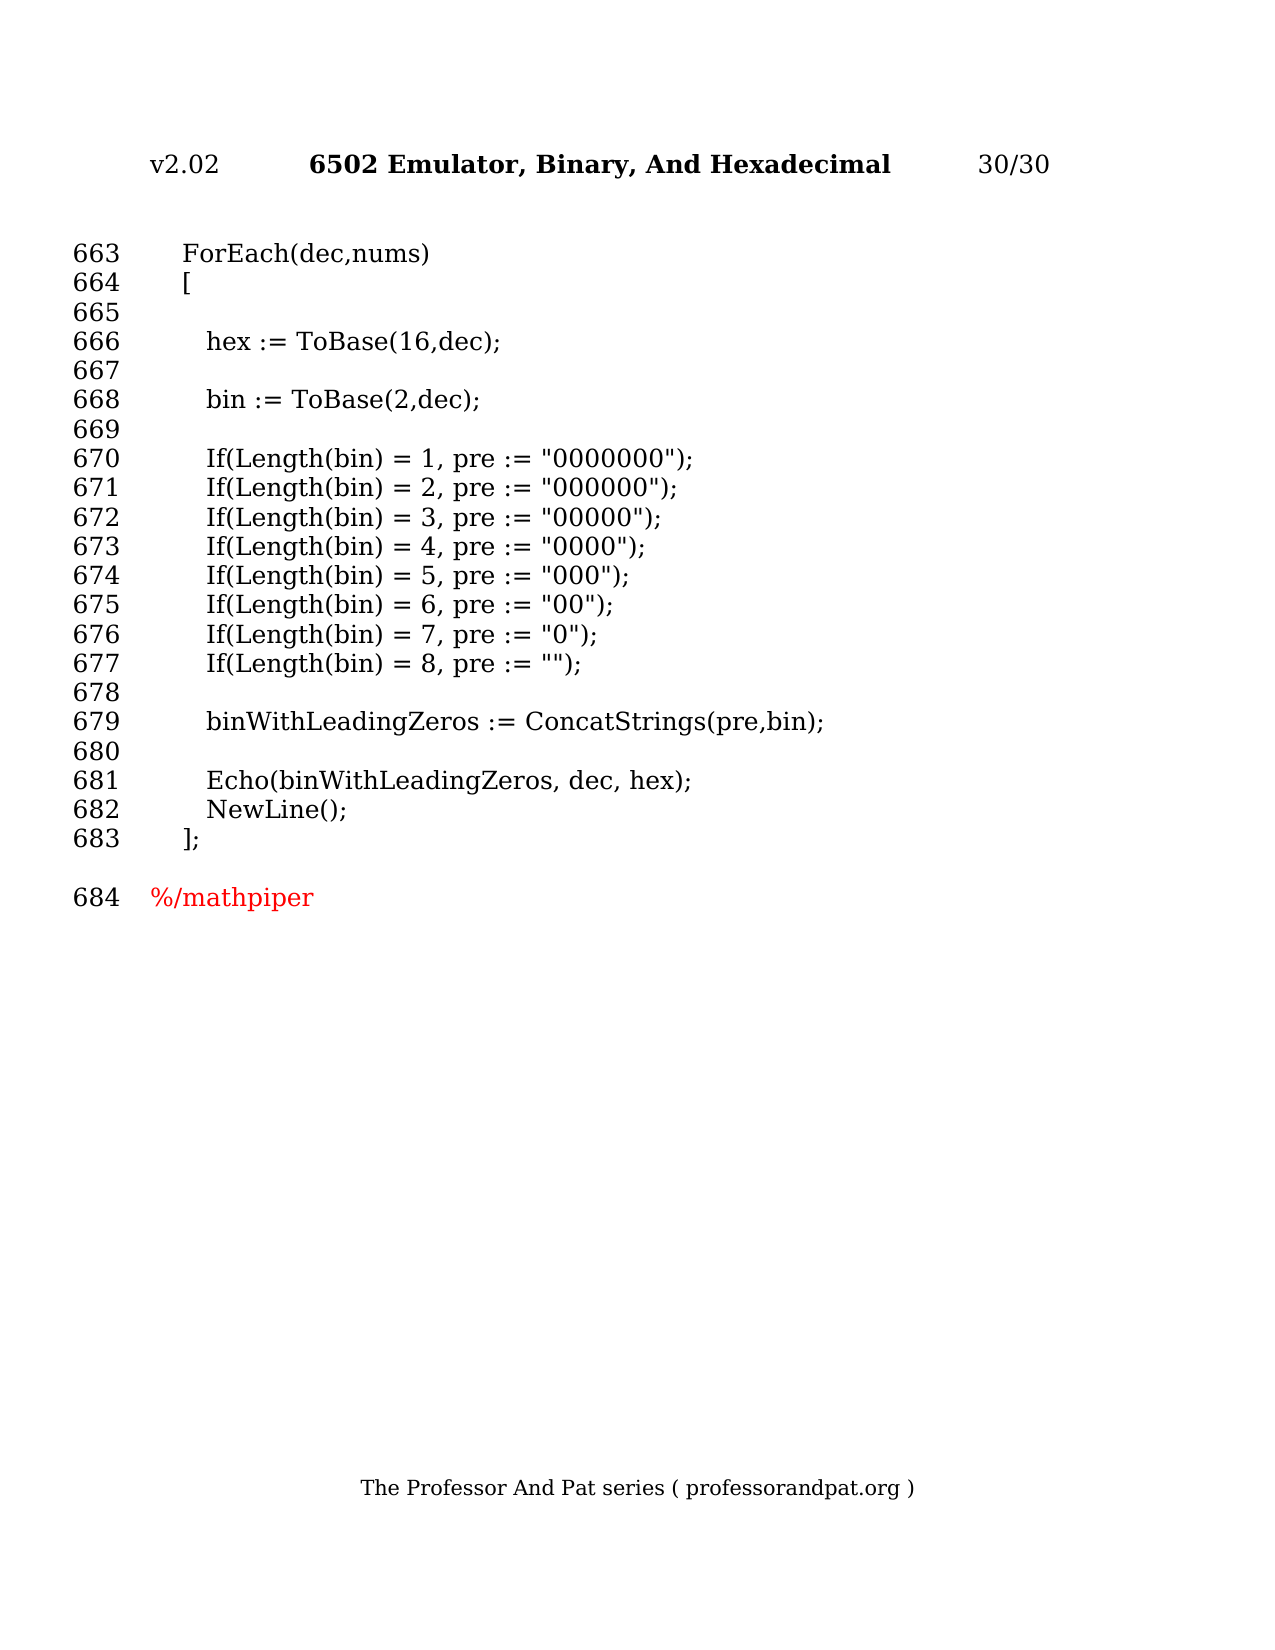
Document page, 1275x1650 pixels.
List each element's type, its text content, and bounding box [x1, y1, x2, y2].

text hex := ToBase(16,dec); [150, 327, 1125, 356]
text ForEach(dec,nums) [150, 239, 1125, 268]
text ]; [150, 825, 1125, 854]
text If(Length(bin) = 7, pre := "0"); [150, 620, 1125, 649]
text If(Length(bin) = 6, pre := "00"); [150, 591, 1125, 620]
text binWithLeadingZeros := ConcatStrings(pre,bin); [150, 708, 1125, 737]
text If(Length(bin) = 5, pre := "000"); [150, 561, 1125, 591]
text If(Length(bin) = 1, pre := "0000000"); [150, 444, 1125, 473]
text [ [150, 268, 1125, 298]
text If(Length(bin) = 2, pre := "000000"); [150, 473, 1125, 503]
text %/mathpiper [150, 883, 1125, 912]
text bin := ToBase(2,dec); [150, 386, 1125, 415]
text If(Length(bin) = 4, pre := "0000"); [150, 532, 1125, 561]
text Echo(binWithLeadingZeros, dec, hex); [150, 766, 1125, 795]
text If(Length(bin) = 8, pre := ""); [150, 649, 1125, 678]
text If(Length(bin) = 3, pre := "00000"); [150, 503, 1125, 532]
text NewLine(); [150, 795, 1125, 825]
